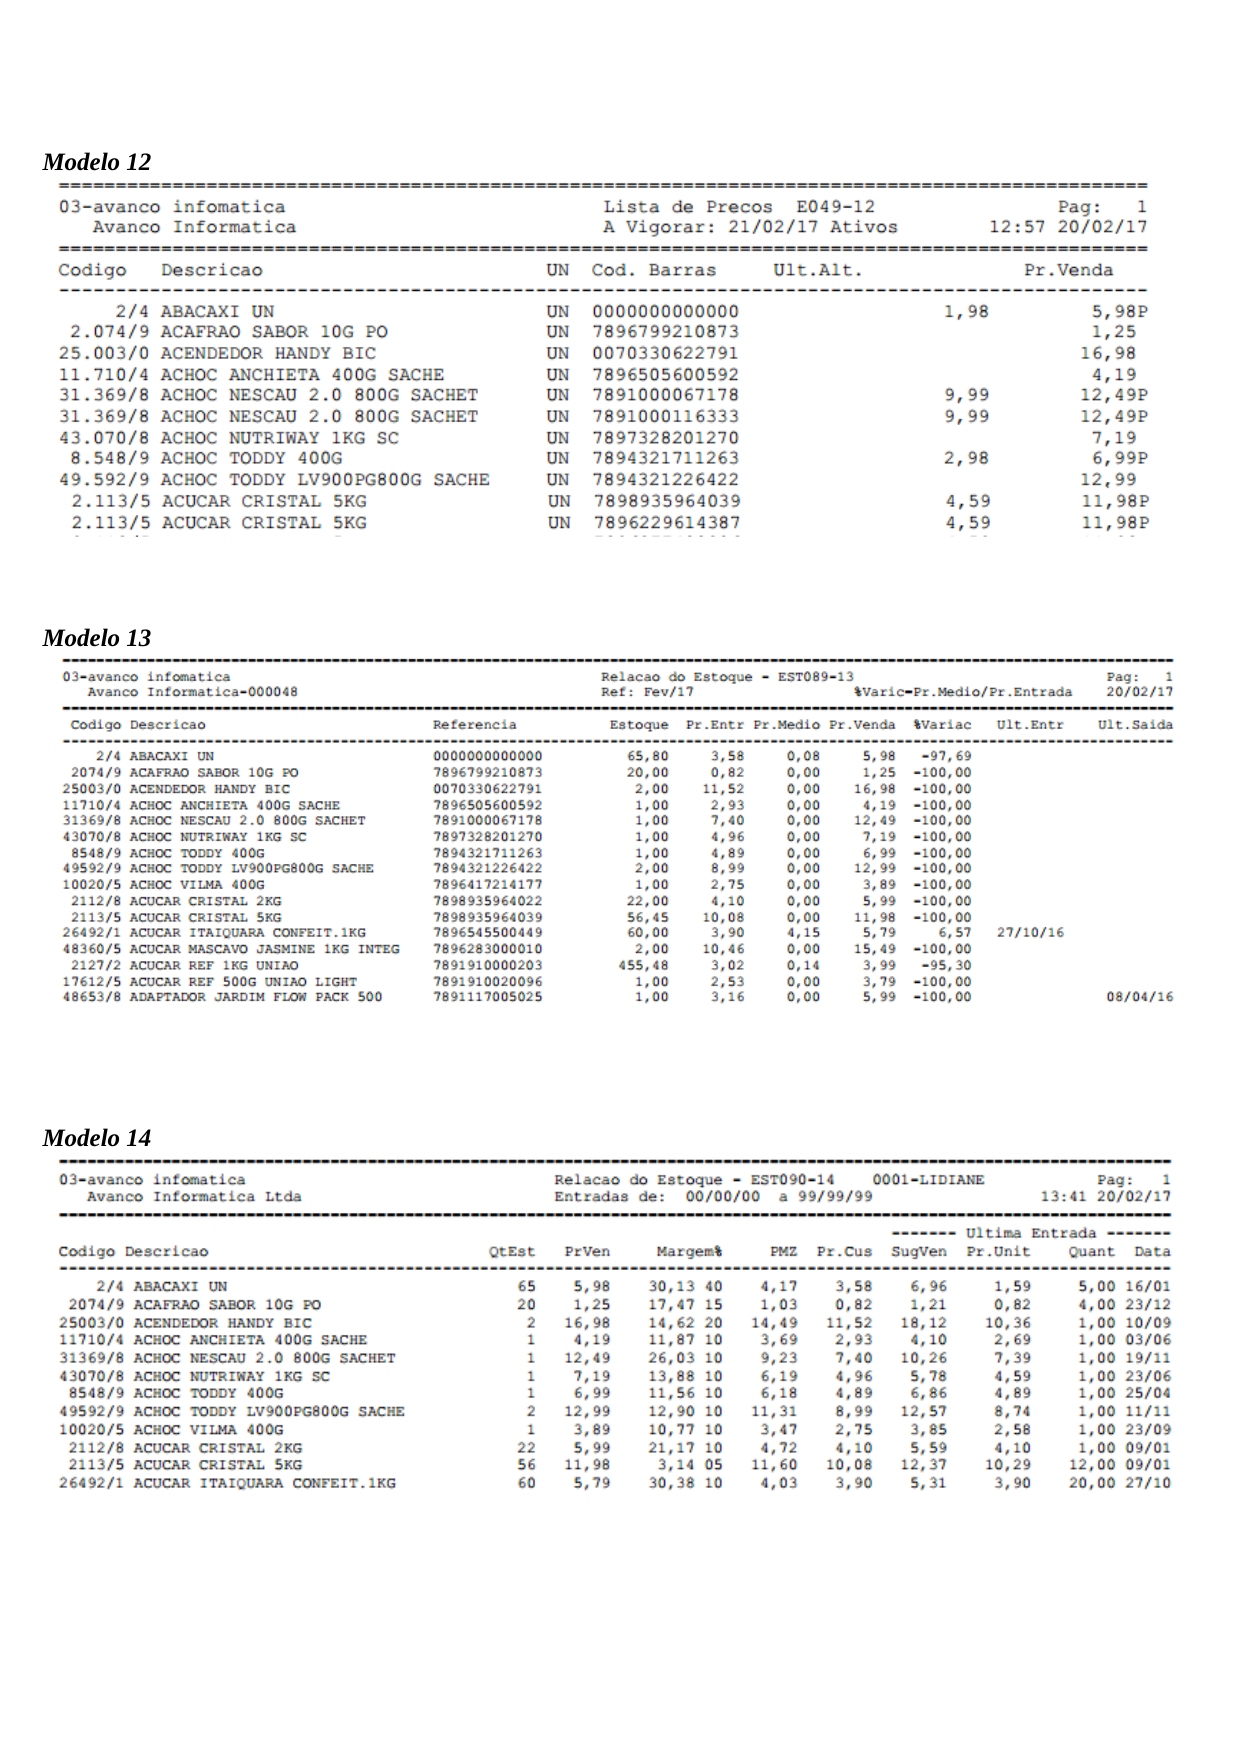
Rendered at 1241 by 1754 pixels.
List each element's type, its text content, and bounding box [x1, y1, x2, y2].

picture [52, 175, 1179, 537]
text Modelo 13 [42, 623, 1189, 651]
picture [52, 651, 1179, 1008]
text Modelo 12 [42, 147, 1189, 176]
text Modelo 14 [42, 1123, 1189, 1152]
picture [52, 1151, 1179, 1494]
